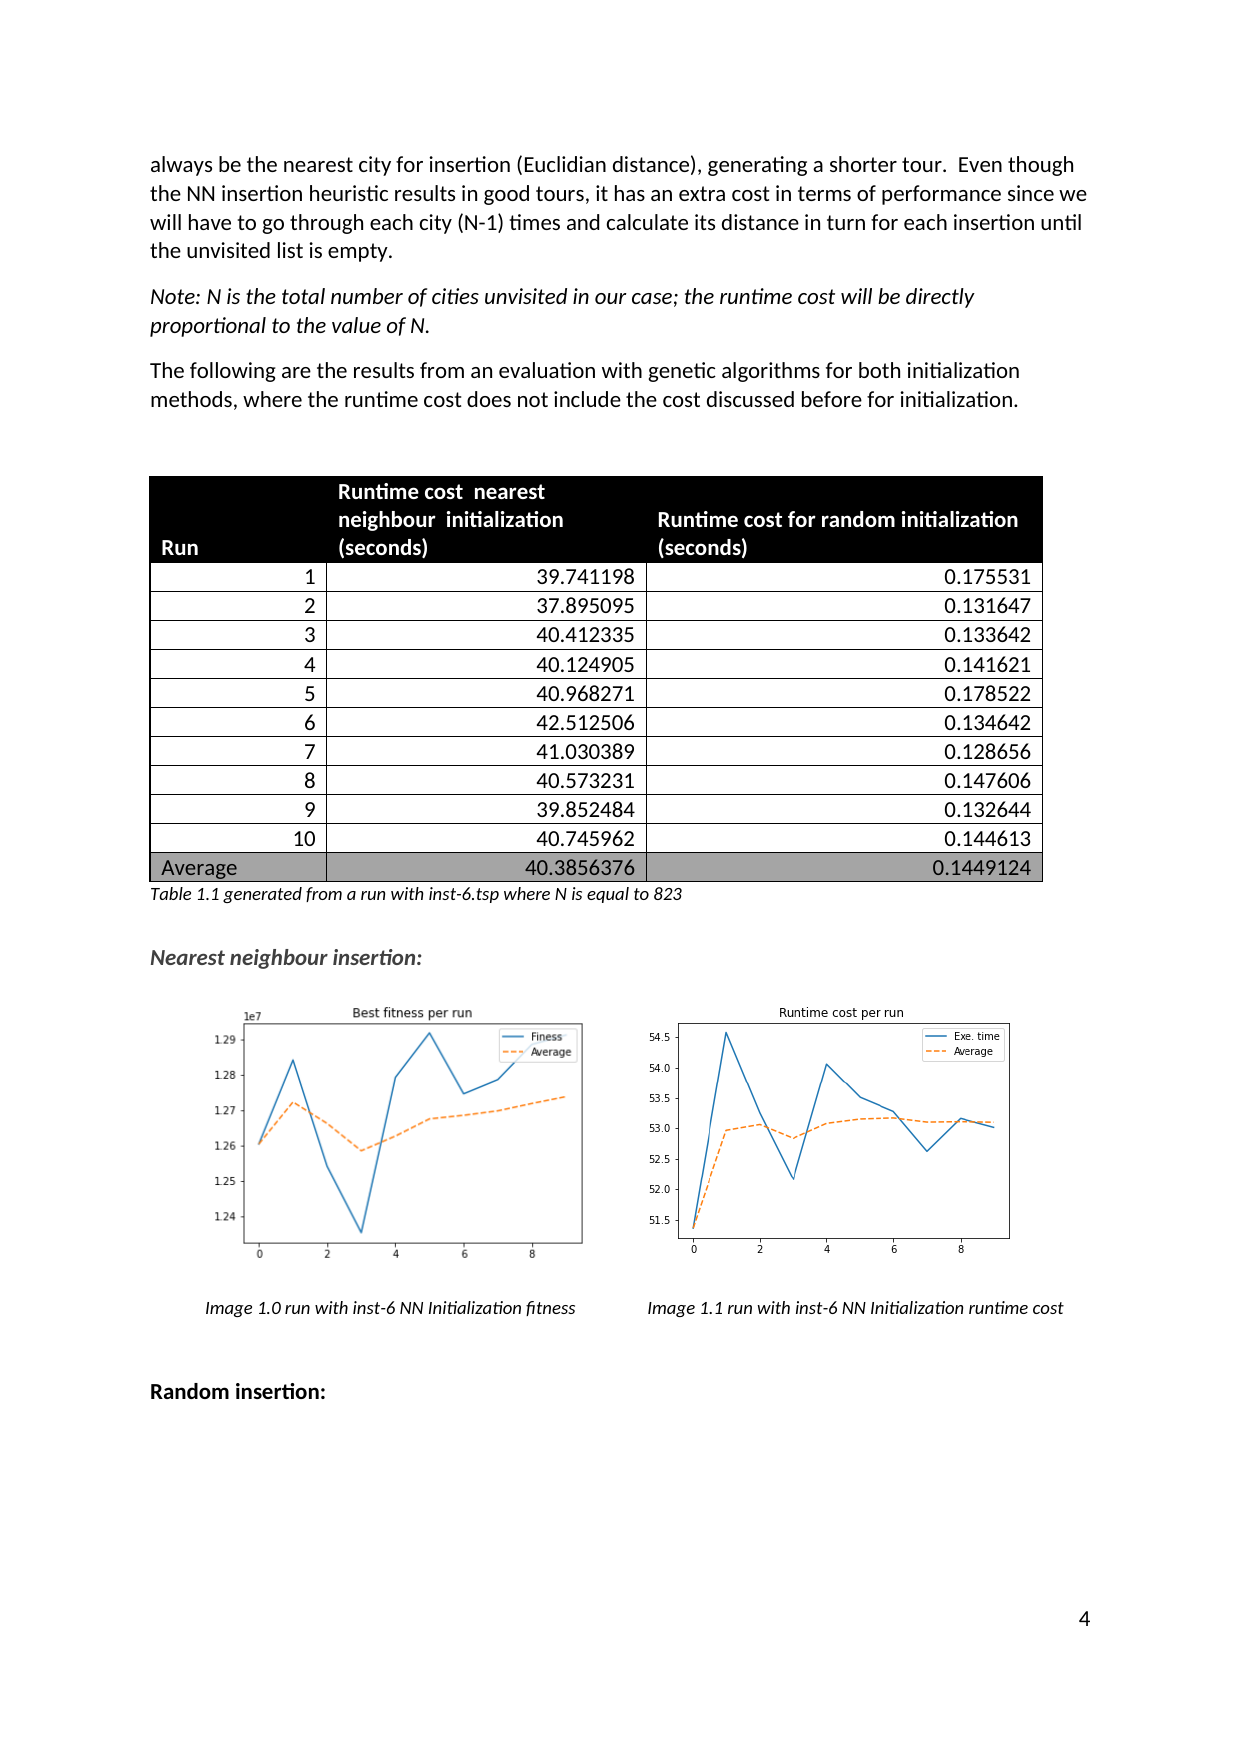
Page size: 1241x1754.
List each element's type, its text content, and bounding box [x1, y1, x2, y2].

table_cell 40.3856376 [327, 853, 646, 881]
table_cell 41.030389 [327, 737, 646, 765]
table_cell 0.144613 [647, 824, 1042, 852]
text Random insertion: [150, 1377, 1090, 1405]
table_cell 40.412335 [327, 621, 646, 649]
table_header Run [151, 478, 326, 561]
table_cell 9 [151, 795, 326, 823]
table_cell 5 [151, 679, 326, 707]
table_cell 0.131647 [647, 592, 1042, 619]
text always be the nearest city for insertion (Euclidian distance), generating a shorter tour. Even though the NN insertion heuristic results in good tours, it has an extra cost in terms of performance since we will have to go through each city (N-1) times and calculate its distance in turn for each insertion until the unvisited list is empty. [150, 150, 1090, 264]
table_cell 4 [151, 650, 326, 678]
table_cell 40.968271 [327, 679, 646, 707]
table_cell 0.133642 [647, 621, 1042, 649]
table_cell 10 [151, 824, 326, 852]
table_cell 0.134642 [647, 708, 1042, 736]
table_cell 42.512506 [327, 708, 646, 736]
table_cell 0.1449124 [647, 853, 1042, 881]
text Table 1.1 generated from a run with inst-6.tsp where N is equal to 823 [150, 882, 1090, 905]
text Nearest neighbour insertion: [150, 943, 1090, 971]
table_cell 40.573231 [327, 766, 646, 794]
table_cell 0.141621 [647, 650, 1042, 678]
table_cell 7 [151, 737, 326, 765]
table_header Runtime cost nearest neighbour initialization (seconds) [327, 478, 646, 561]
table_cell 6 [151, 708, 326, 736]
table_cell 0.132644 [647, 795, 1042, 823]
table_cell 37.895095 [327, 592, 646, 619]
table_cell 2 [151, 592, 326, 619]
table_cell 0.178522 [647, 679, 1042, 707]
table_cell 0.175531 [647, 563, 1042, 591]
table_cell 39.741198 [327, 563, 646, 591]
text Note: N is the total number of cities unvisited in our case; the runtime cost will be directly proportional to the value of N. [150, 282, 1090, 339]
table_cell 40.124905 [327, 650, 646, 678]
table_cell Average [151, 853, 326, 881]
table_cell 1 [151, 563, 326, 591]
text The following are the results from an evaluation with genetic algorithms for both initialization methods, where the runtime cost does not include the cost discussed before for initialization. [150, 356, 1090, 413]
table_cell 0.128656 [647, 737, 1042, 765]
table_cell 8 [151, 766, 326, 794]
table_cell 3 [151, 621, 326, 649]
table_cell 39.852484 [327, 795, 646, 823]
table_cell 0.147606 [647, 766, 1042, 794]
table_header Runtime cost for random initialization (seconds) [647, 478, 1042, 561]
text Image 1.0 run with inst-6 NN Initialization fitness Image 1.1 run with inst-6 NN Initialization runtime cost [150, 1296, 1090, 1319]
table_cell 40.745962 [327, 824, 646, 852]
